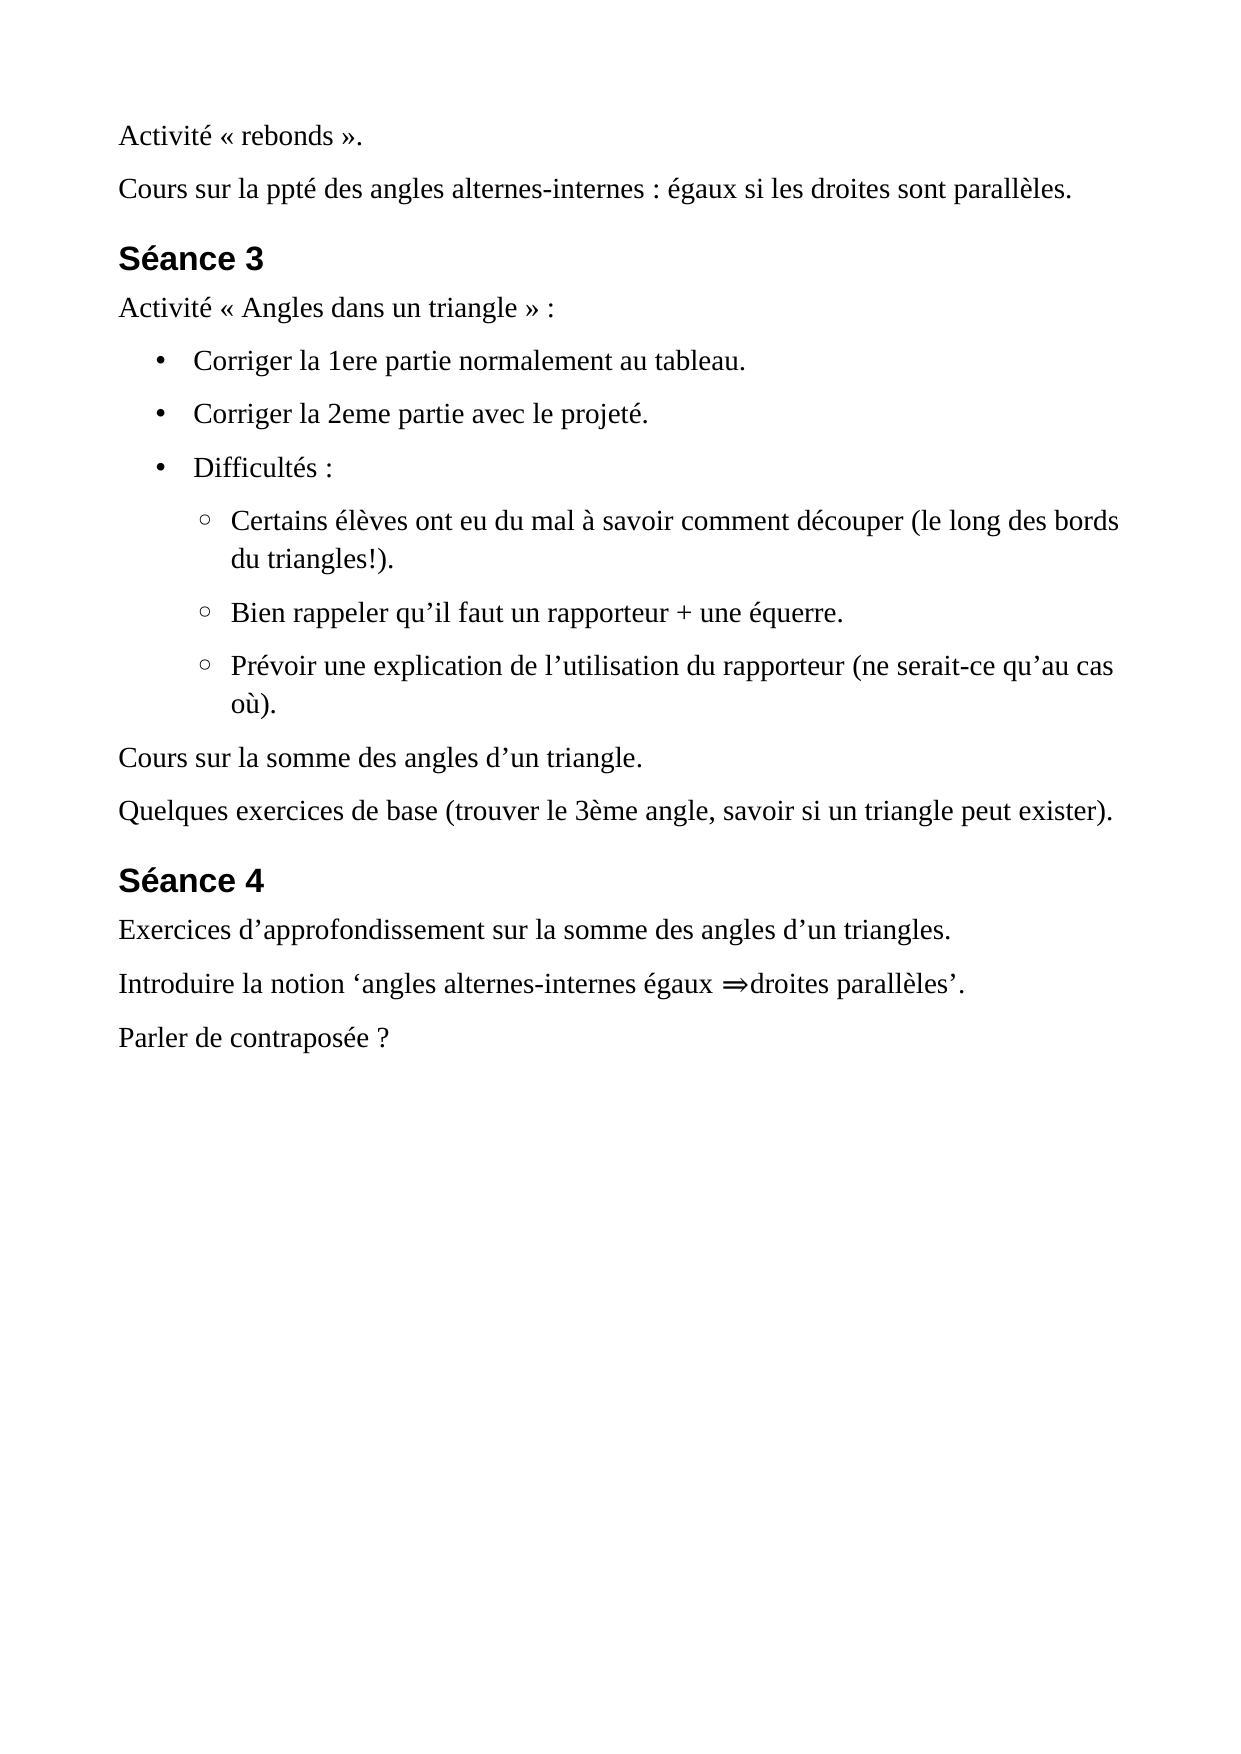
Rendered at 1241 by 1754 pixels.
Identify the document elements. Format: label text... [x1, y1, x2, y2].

subtitle Séance 4 [118, 861, 1122, 899]
list Bien rappeler qu’il faut un rapporteur + une équerre. [193, 595, 1122, 628]
list Certains élèves ont eu du mal à savoir comment découper (le long des bords du triangles!). [193, 503, 1122, 575]
text Introduire la notion ‘angles alternes-internes égaux ⇒droites parallèles’. [118, 965, 1122, 1000]
text Activité « rebonds ». [118, 118, 1122, 152]
list Corriger la 1ere partie normalement au tableau. [156, 343, 1122, 377]
text Parler de contraposée ? [118, 1020, 1122, 1053]
list Prévoir une explication de l’utilisation du rapporteur (ne serait-ce qu’au cas où). [193, 648, 1122, 720]
text Cours sur la somme des angles d’un triangle. [118, 740, 1122, 773]
text Cours sur la ppté des angles alternes-internes : égaux si les droites sont parallèles. [118, 171, 1122, 205]
subtitle Séance 3 [118, 239, 1122, 278]
text Activité « Angles dans un triangle » : [118, 290, 1122, 324]
list Difficultés : [156, 450, 1122, 483]
text Exercices d’approfondissement sur la somme des angles d’un triangles. [118, 912, 1122, 945]
text Quelques exercices de base (trouver le 3ème angle, savoir si un triangle peut exister). [118, 793, 1122, 826]
list Corriger la 2eme partie avec le projeté. [156, 397, 1122, 430]
